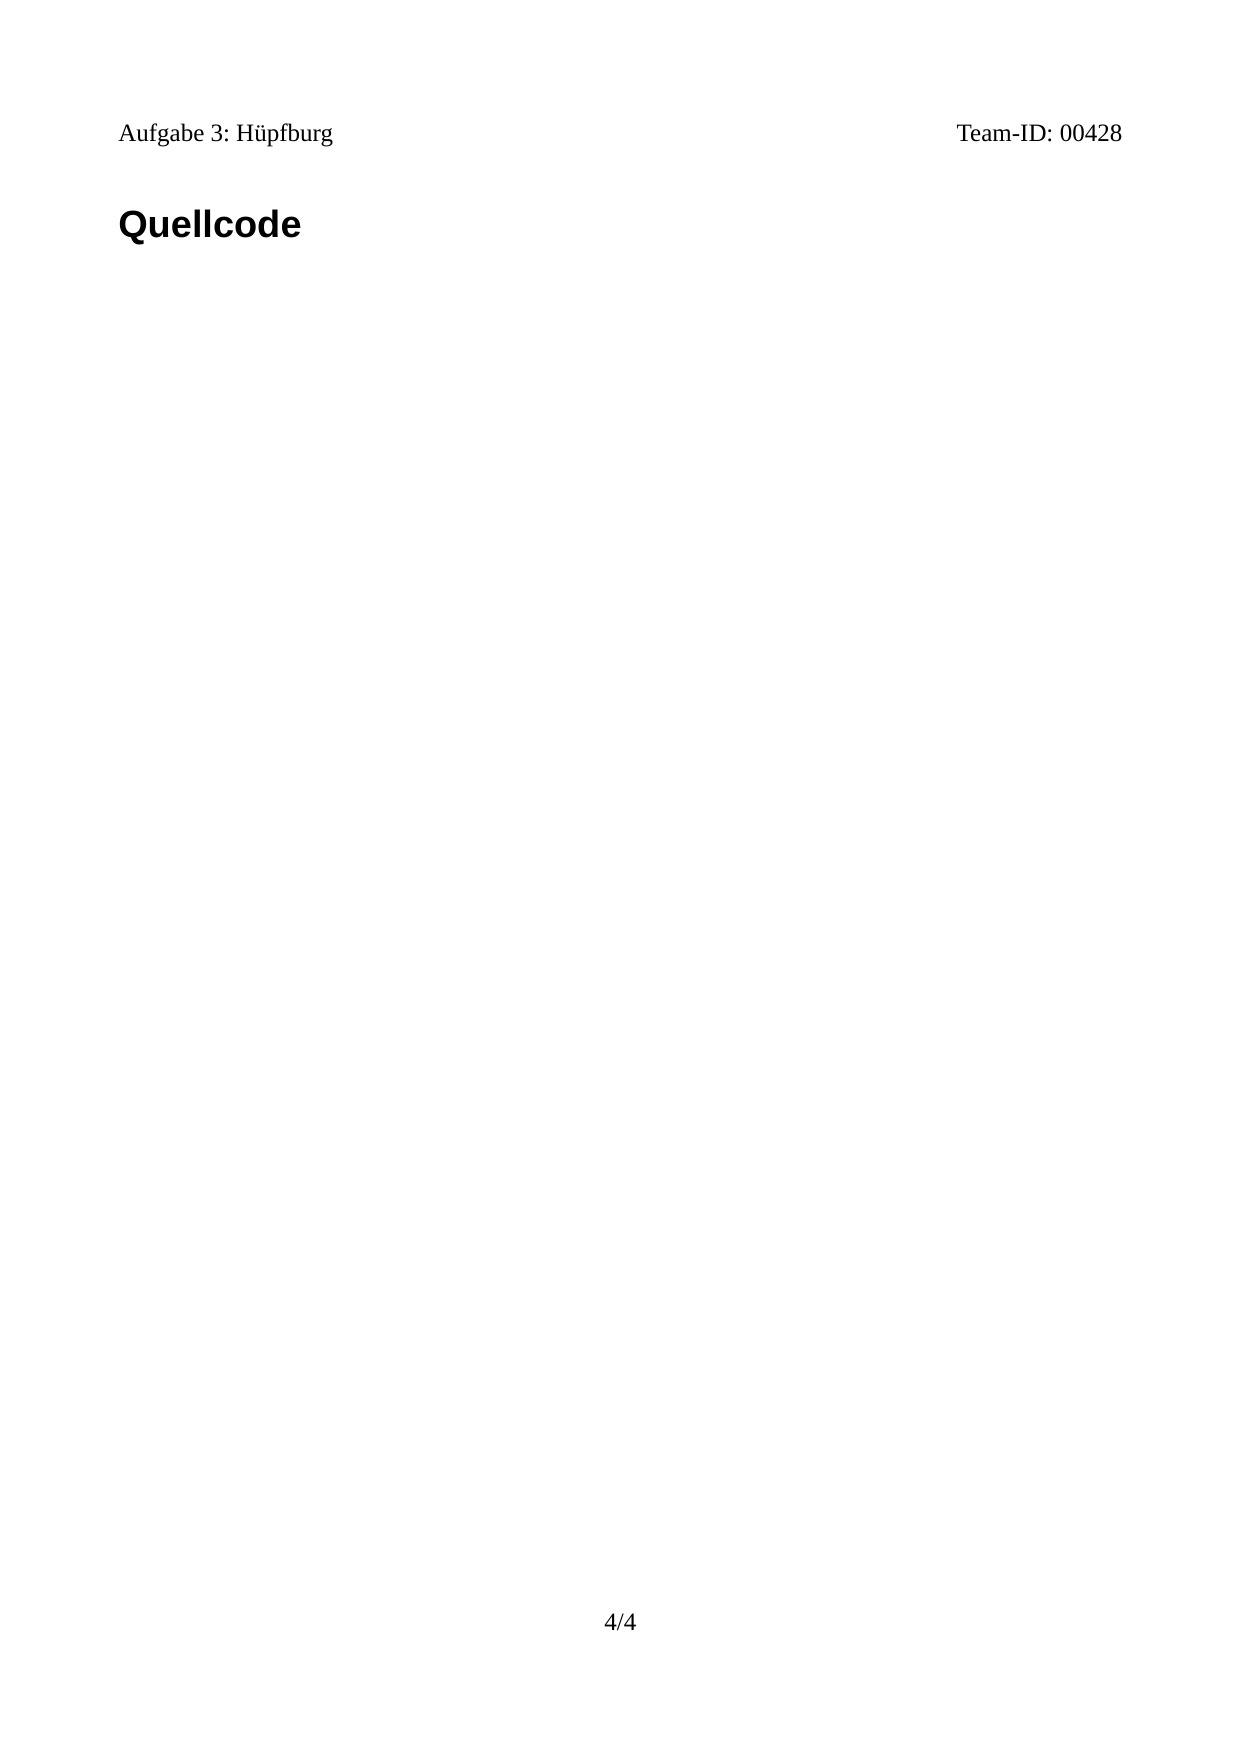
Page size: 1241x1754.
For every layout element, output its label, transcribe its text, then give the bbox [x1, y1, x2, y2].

subtitle Quellcode [118, 202, 1122, 246]
